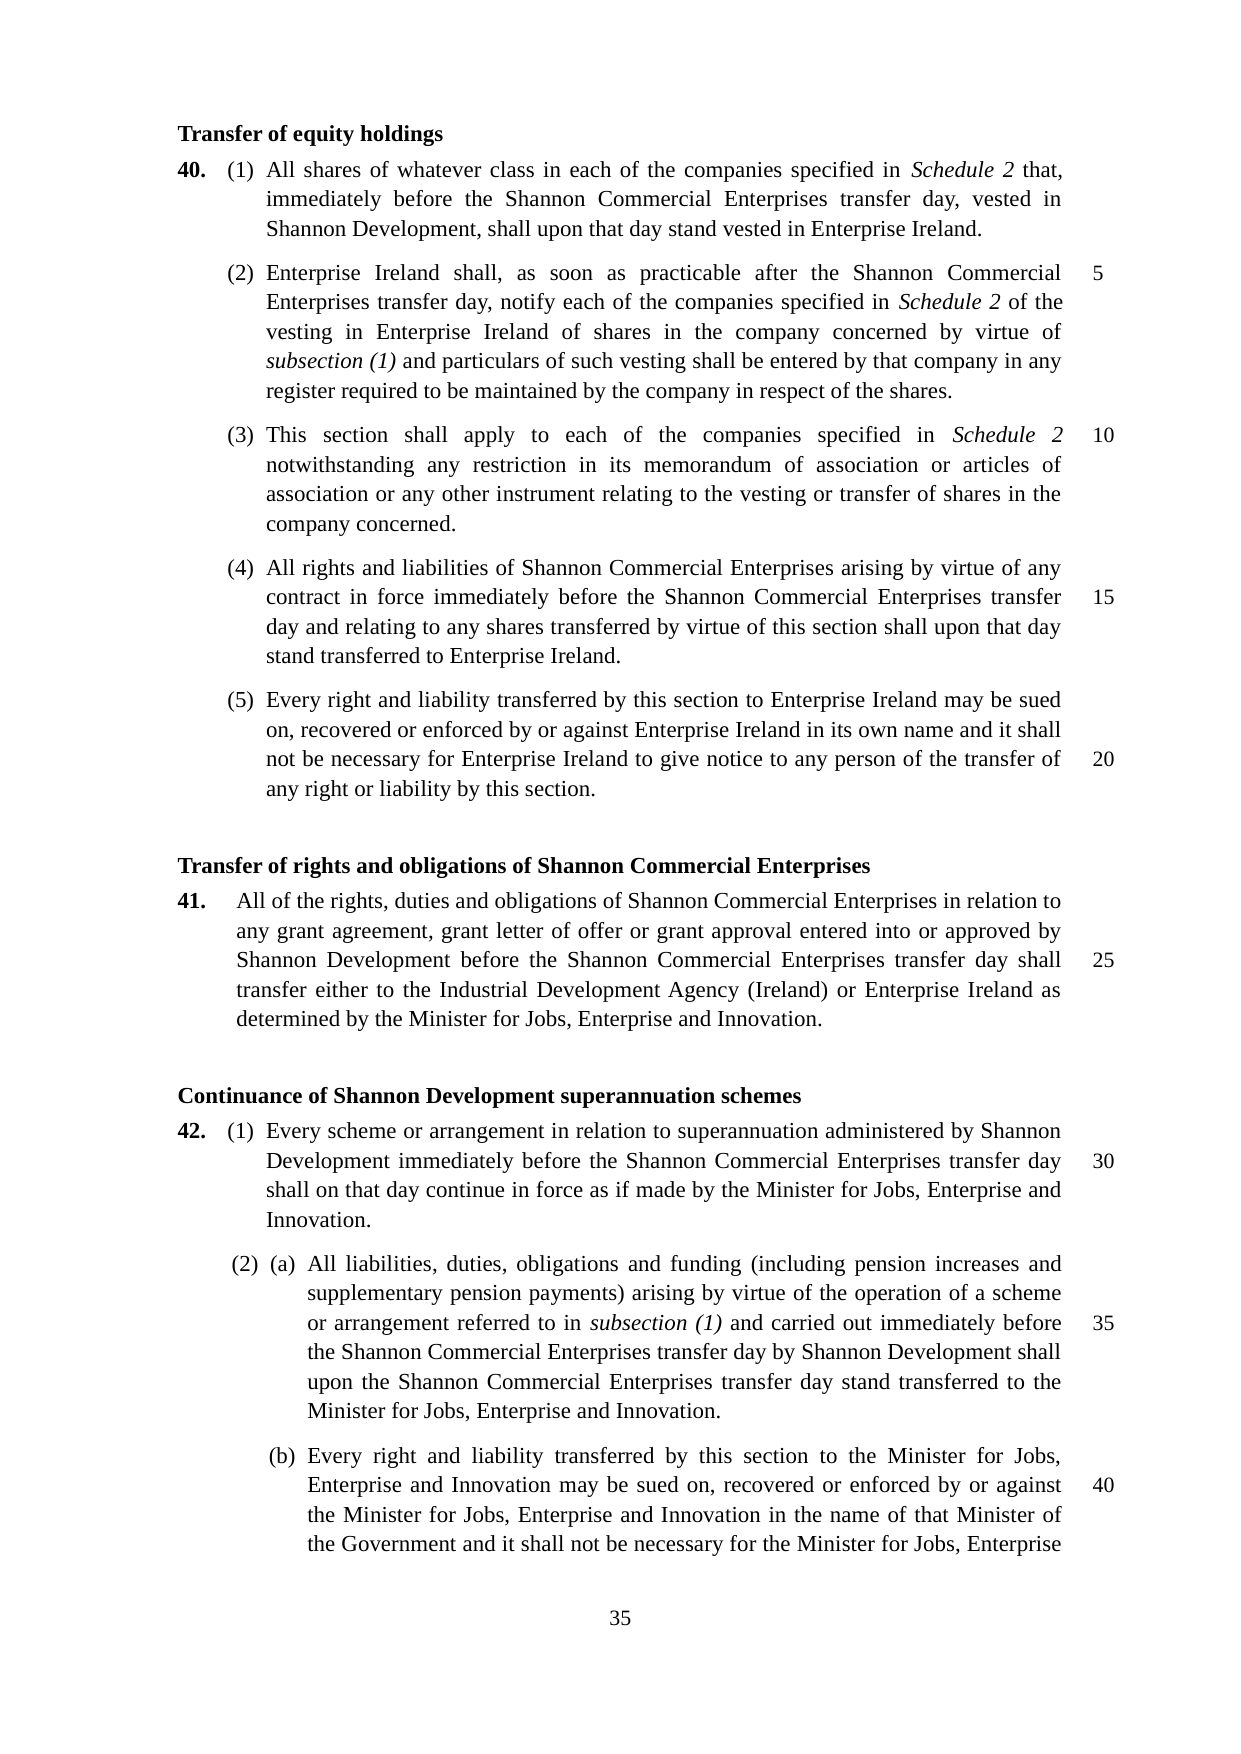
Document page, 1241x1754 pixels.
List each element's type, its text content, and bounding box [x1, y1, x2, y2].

text 42. (1) Every scheme or arrangement in relation to superannuation administered by Shannon Development immediately before the Shannon Commercial Enterprises transfer day shall on that day continue in force as if made by the Minister for Jobs, Enterprise and Innovation. [177, 1115, 1063, 1233]
text (b) Every right and liability transferred by this section to the Minister for Jobs, Enterprise and Innovation may be sued on, recovered or enforced by or against the Minister for Jobs, Enterprise and Innovation in the name of that Minister of the Government and it shall not be necessary for the Minister for Jobs, Enterprise [177, 1439, 1063, 1557]
text (2) (a) All liabilities, duties, obligations and funding (including pension increases and supplementary pension payments) arising by virtue of the operation of a scheme or arrangement referred to in subsection (1) and carried out immediately before the Shannon Commercial Enterprises transfer day by Shannon Development shall upon the Shannon Commercial Enterprises transfer day stand transferred to the Minister for Jobs, Enterprise and Innovation. [177, 1248, 1063, 1425]
text 40. (1) All shares of whatever class in each of the companies specified in Schedule 2 that, immediately before the Shannon Commercial Enterprises transfer day, vested in Shannon Development, shall upon that day stand vested in Enterprise Ireland. [177, 153, 1063, 242]
text Continuance of Shannon Development superannuation schemes [177, 1080, 1063, 1109]
text (2) Enterprise Ireland shall, as soon as practicable after the Shannon Commercial Enterprises transfer day, notify each of the companies specified in Schedule 2 of the vesting in Enterprise Ireland of shares in the company concerned by virtue of subsection (1) and particulars of such vesting shall be entered by that company in any register required to be maintained by the company in respect of the shares. [177, 257, 1063, 404]
text Transfer of rights and obligations of Shannon Commercial Enterprises [177, 849, 1063, 879]
text 41. All of the rights, duties and obligations of Shannon Commercial Enterprises in relation to any grant agreement, grant letter of offer or grant approval entered into or approved by Shannon Development before the Shannon Commercial Enterprises transfer day shall transfer either to the Industrial Development Agency (Ireland) or Enterprise Ireland as determined by the Minister for Jobs, Enterprise and Innovation. [177, 885, 1063, 1032]
text (4) All rights and liabilities of Shannon Commercial Enterprises arising by virtue of any contract in force immediately before the Shannon Commercial Enterprises transfer day and relating to any shares transferred by virtue of this section shall upon that day stand transferred to Enterprise Ireland. [177, 552, 1063, 669]
text (3) This section shall apply to each of the companies specified in Schedule 2 notwithstanding any restriction in its memorandum of association or articles of association or any other instrument relating to the vesting or transfer of shares in the company concerned. [177, 419, 1063, 537]
text (5) Every right and liability transferred by this section to Enterprise Ireland may be sued on, recovered or enforced by or against Enterprise Ireland in its own name and it shall not be necessary for Enterprise Ireland to give notice to any person of the transfer of any right or liability by this section. [177, 684, 1063, 802]
text Transfer of equity holdings [177, 118, 1063, 148]
